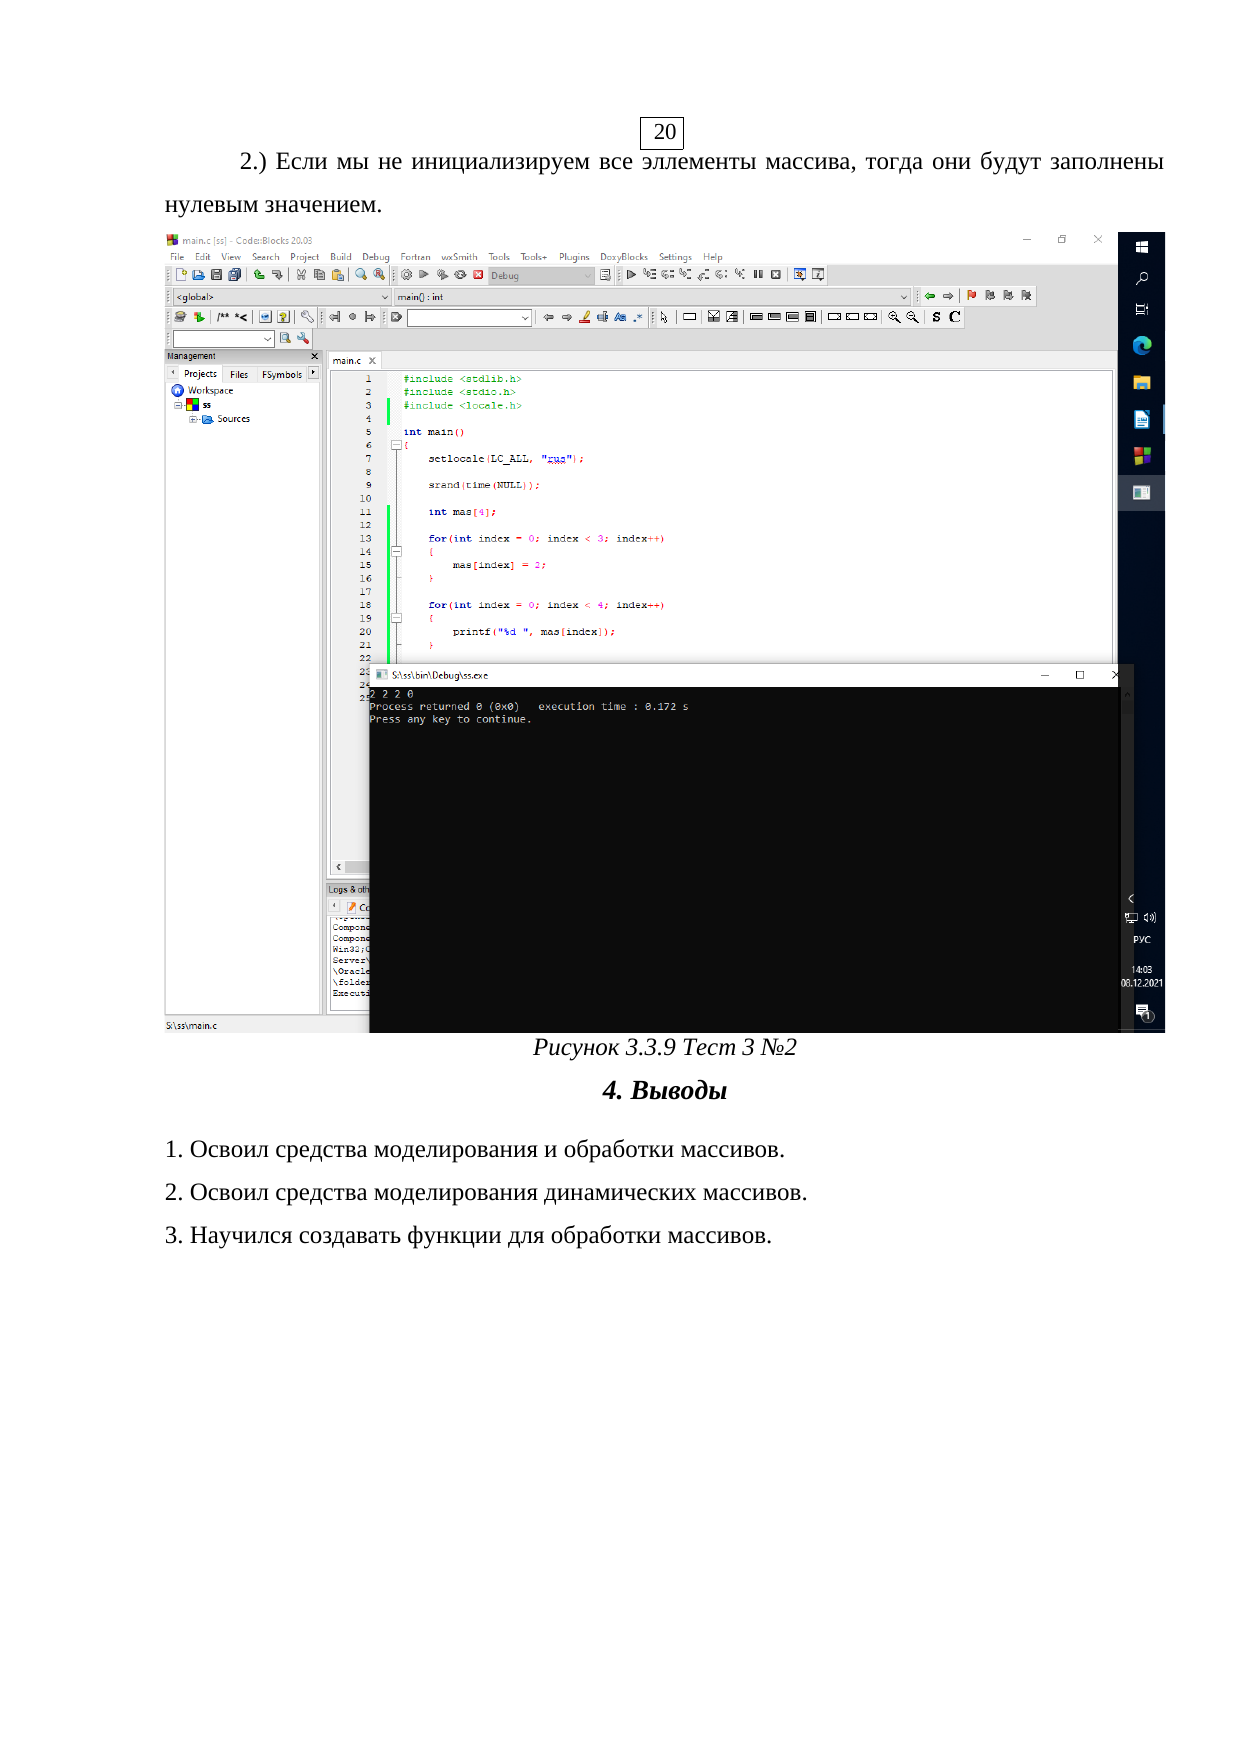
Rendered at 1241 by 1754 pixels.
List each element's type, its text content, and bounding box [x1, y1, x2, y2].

text 3. Научился создавать функции для обработки массивов. [164, 1220, 1165, 1249]
text Рисунок 3.3.9 Тест 3 №2 [164, 1033, 1165, 1061]
text 1. Освоил средства моделирования и обработки массивов. [164, 1134, 1165, 1163]
subtitle 4. Выводы [164, 1074, 1165, 1106]
text 2. Освоил средства моделирования динамических массивов. [164, 1177, 1165, 1206]
text 2.) Если мы не инициализируем все эллементы массива, тогда они будут заполнены нулевым значением. [164, 146, 1165, 218]
picture [164, 232, 1166, 1033]
